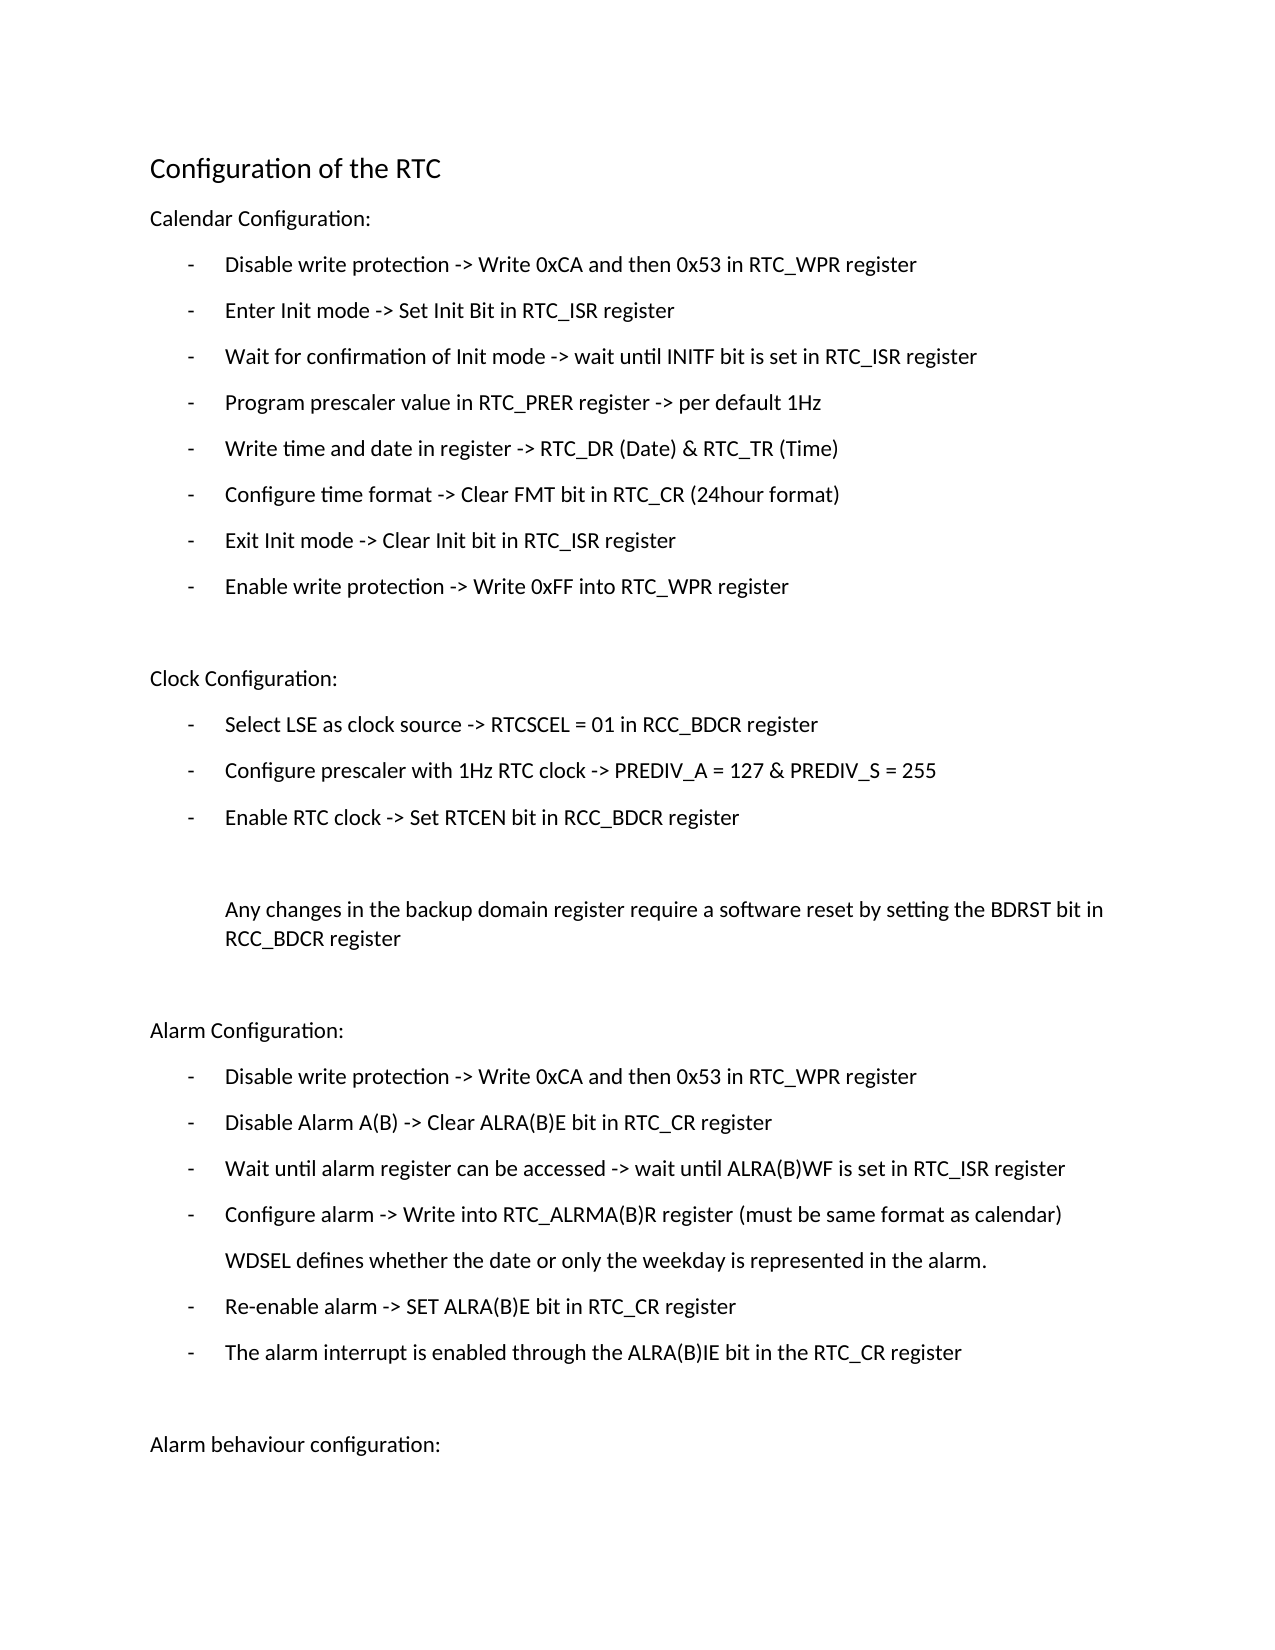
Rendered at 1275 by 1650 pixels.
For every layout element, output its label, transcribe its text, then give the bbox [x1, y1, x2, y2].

list Wait for confirmation of Init mode -> wait until INITF bit is set in RTC_ISR register [187, 342, 1125, 370]
text Alarm behaviour configuration: [150, 1431, 1125, 1458]
list Enter Init mode -> Set Init Bit in RTC_ISR register [187, 296, 1125, 324]
text Alarm Configuration: [150, 1016, 1125, 1044]
list Select LSE as clock source -> RTCSCEL = 01 in RCC_BDCR register [187, 711, 1125, 738]
list Exit Init mode -> Clear Init bit in RTC_ISR register [187, 526, 1125, 554]
list Re-enable alarm -> SET ALRA(B)E bit in RTC_CR register [187, 1292, 1125, 1320]
list Configure alarm -> Write into RTC_ALRMA(B)R register (must be same format as calendar) [187, 1200, 1125, 1228]
text Configuration of the RTC [150, 150, 1125, 186]
list Disable write protection -> Write 0xCA and then 0x53 in RTC_WPR register [187, 1062, 1125, 1090]
list Program prescaler value in RTC_PRER register -> per default 1Hz [187, 388, 1125, 416]
list Disable Alarm A(B) -> Clear ALRA(B)E bit in RTC_CR register [187, 1108, 1125, 1136]
list Configure time format -> Clear FMT bit in RTC_CR (24hour format) [187, 480, 1125, 508]
list Enable RTC clock -> Set RTCEN bit in RCC_BDCR register [187, 803, 1125, 831]
list WDSEL defines whether the date or only the weekday is represented in the alarm. [225, 1246, 1125, 1274]
list The alarm interrupt is enabled through the ALRA(B)IE bit in the RTC_CR register [187, 1338, 1125, 1366]
list Wait until alarm register can be accessed -> wait until ALRA(B)WF is set in RTC_ISR register [187, 1154, 1125, 1182]
list Disable write protection -> Write 0xCA and then 0x53 in RTC_WPR register [187, 250, 1125, 278]
list Write time and date in register -> RTC_DR (Date) & RTC_TR (Time) [187, 434, 1125, 462]
list Enable write protection -> Write 0xFF into RTC_WPR register [187, 572, 1125, 600]
list Any changes in the backup domain register require a software reset by setting the BDRST bit in RCC_BDCR register [225, 895, 1125, 952]
list Configure prescaler with 1Hz RTC clock -> PREDIV_A = 127 & PREDIV_S = 255 [187, 757, 1125, 784]
text Clock Configuration: [150, 664, 1125, 692]
text Calendar Configuration: [150, 204, 1125, 232]
